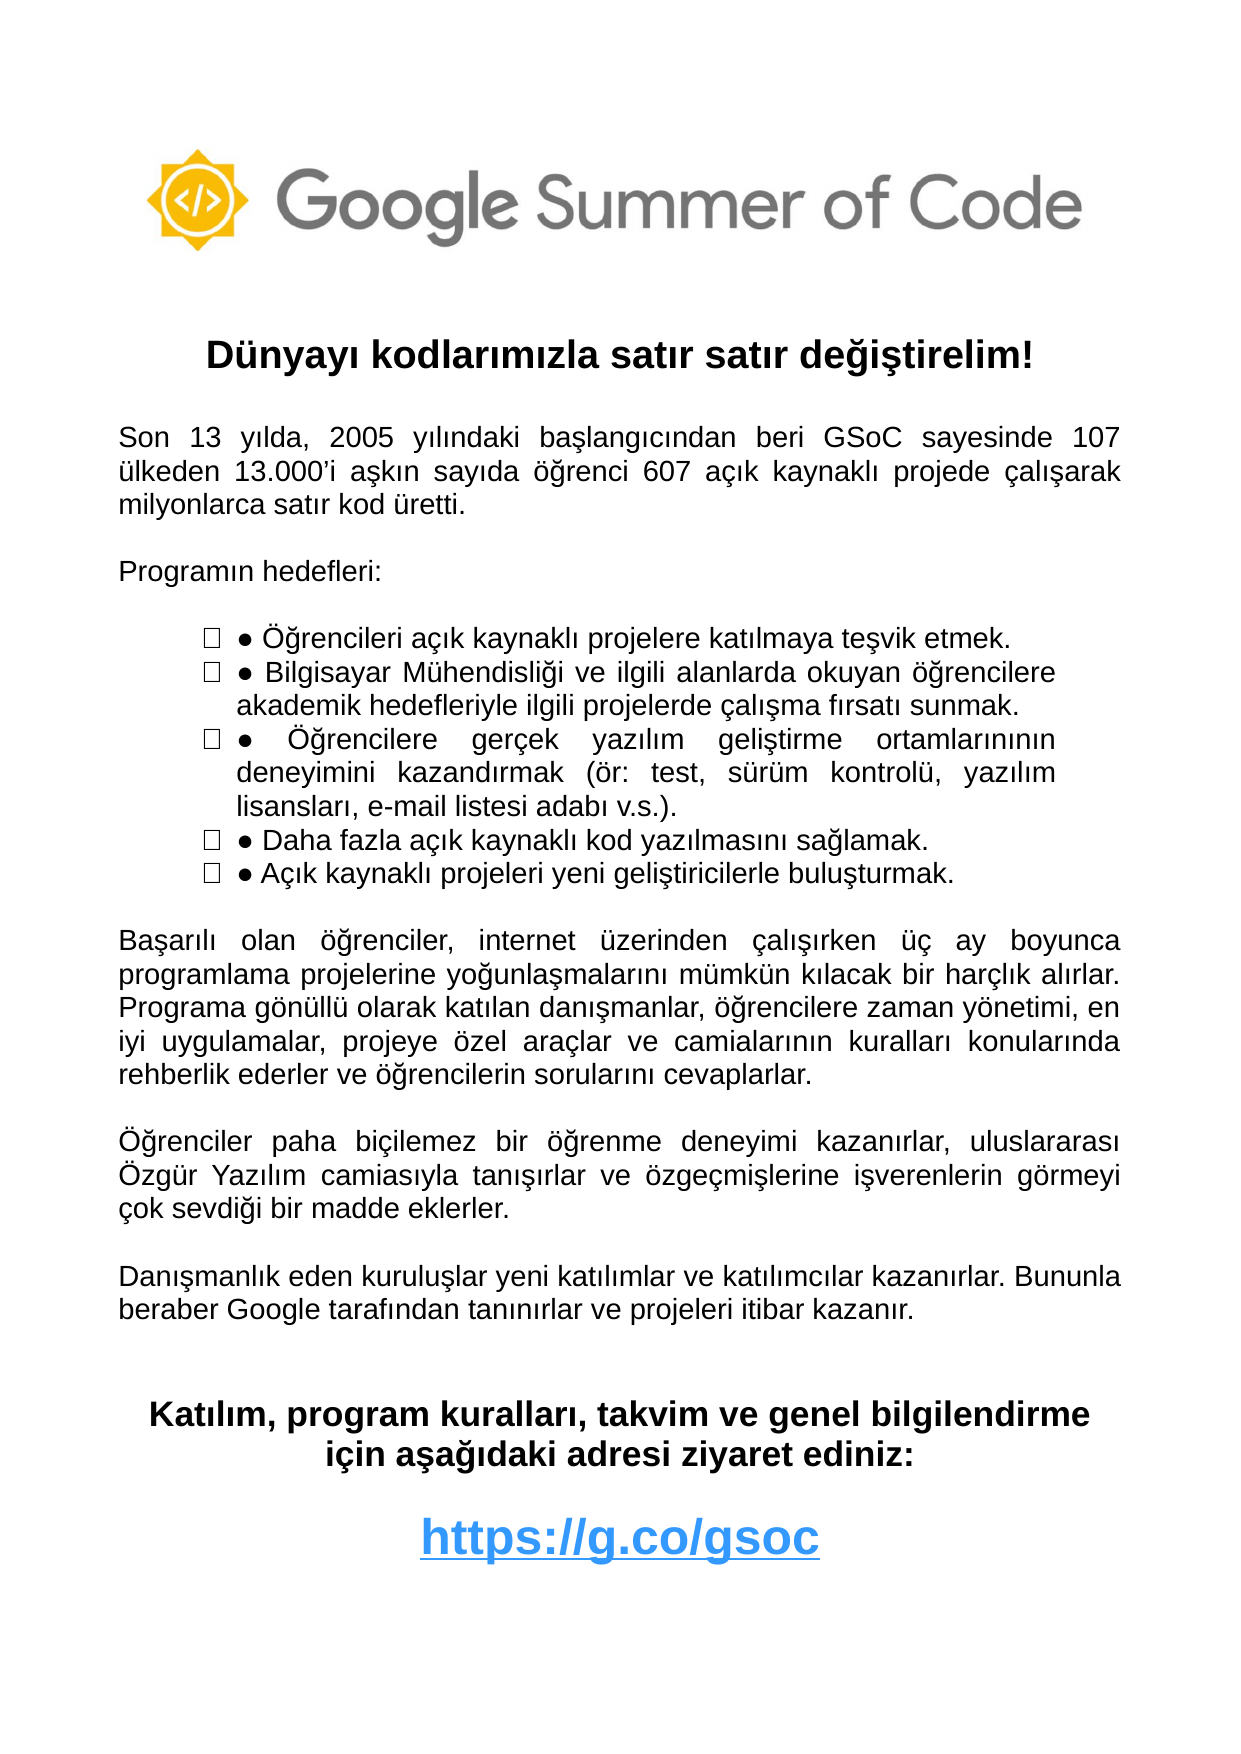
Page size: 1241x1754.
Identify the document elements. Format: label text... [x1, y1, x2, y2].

text https://g.co/gsoc [118, 1508, 1122, 1565]
list ● Bilgisayar Mühendisliği ve ilgili alanlarda okuyan öğrencilere akademik hedefleriyle ilgili projelerde çalışma fırsatı sunmak. [201, 655, 1057, 722]
list ● Öğrencilere gerçek yazılım geliştirme ortamlarınının deneyimini kazandırmak (ör: test, sürüm kontrolü, yazılım lisansları, e-mail listesi adabı v.s.). [201, 722, 1057, 822]
text Danışmanlık eden kuruluşlar yeni katılımlar ve katılımcılar kazanırlar. Bununla beraber Google tarafından tanınırlar ve projeleri itibar kazanır. [118, 1258, 1122, 1326]
picture [118, 118, 1123, 289]
list ● Daha fazla açık kaynaklı kod yazılmasını sağlamak. [201, 822, 1057, 856]
text Başarılı olan öğrenciler, internet üzerinden çalışırken üç ay boyunca programlama projelerine yoğunlaşmalarını mümkün kılacak bir harçlık alırlar. Programa gönüllü olarak katılan danışmanlar, öğrencilere zaman yönetimi, en iyi uygulamalar, projeye özel araçlar ve camialarının kuralları konularında rehberlik ederler ve öğrencilerin sorularını cevaplarlar. [118, 923, 1122, 1091]
text Dünyayı kodlarımızla satır satır değiştirelim! [118, 331, 1122, 377]
text Katılım, program kuralları, takvim ve genel bilgilendirme için aşağıdaki adresi ziyaret ediniz: [118, 1393, 1122, 1474]
text Programın hedefleri: [118, 554, 1122, 588]
list ● Öğrencileri açık kaynaklı projelere katılmaya teşvik etmek. [201, 621, 1057, 655]
text Öğrenciler paha biçilemez bir öğrenme deneyimi kazanırlar, uluslararası Özgür Yazılım camiasıyla tanışırlar ve özgeçmişlerine işverenlerin görmeyi çok sevdiği bir madde eklerler. [118, 1124, 1122, 1225]
list ● Açık kaynaklı projeleri yeni geliştiricilerle buluşturmak. [201, 856, 1057, 889]
text Son 13 yılda, 2005 yılındaki başlangıcından beri GSoC sayesinde 107 ülkeden 13.000’i aşkın sayıda öğrenci 607 açık kaynaklı projede çalışarak milyonlarca satır kod üretti. [118, 420, 1122, 521]
